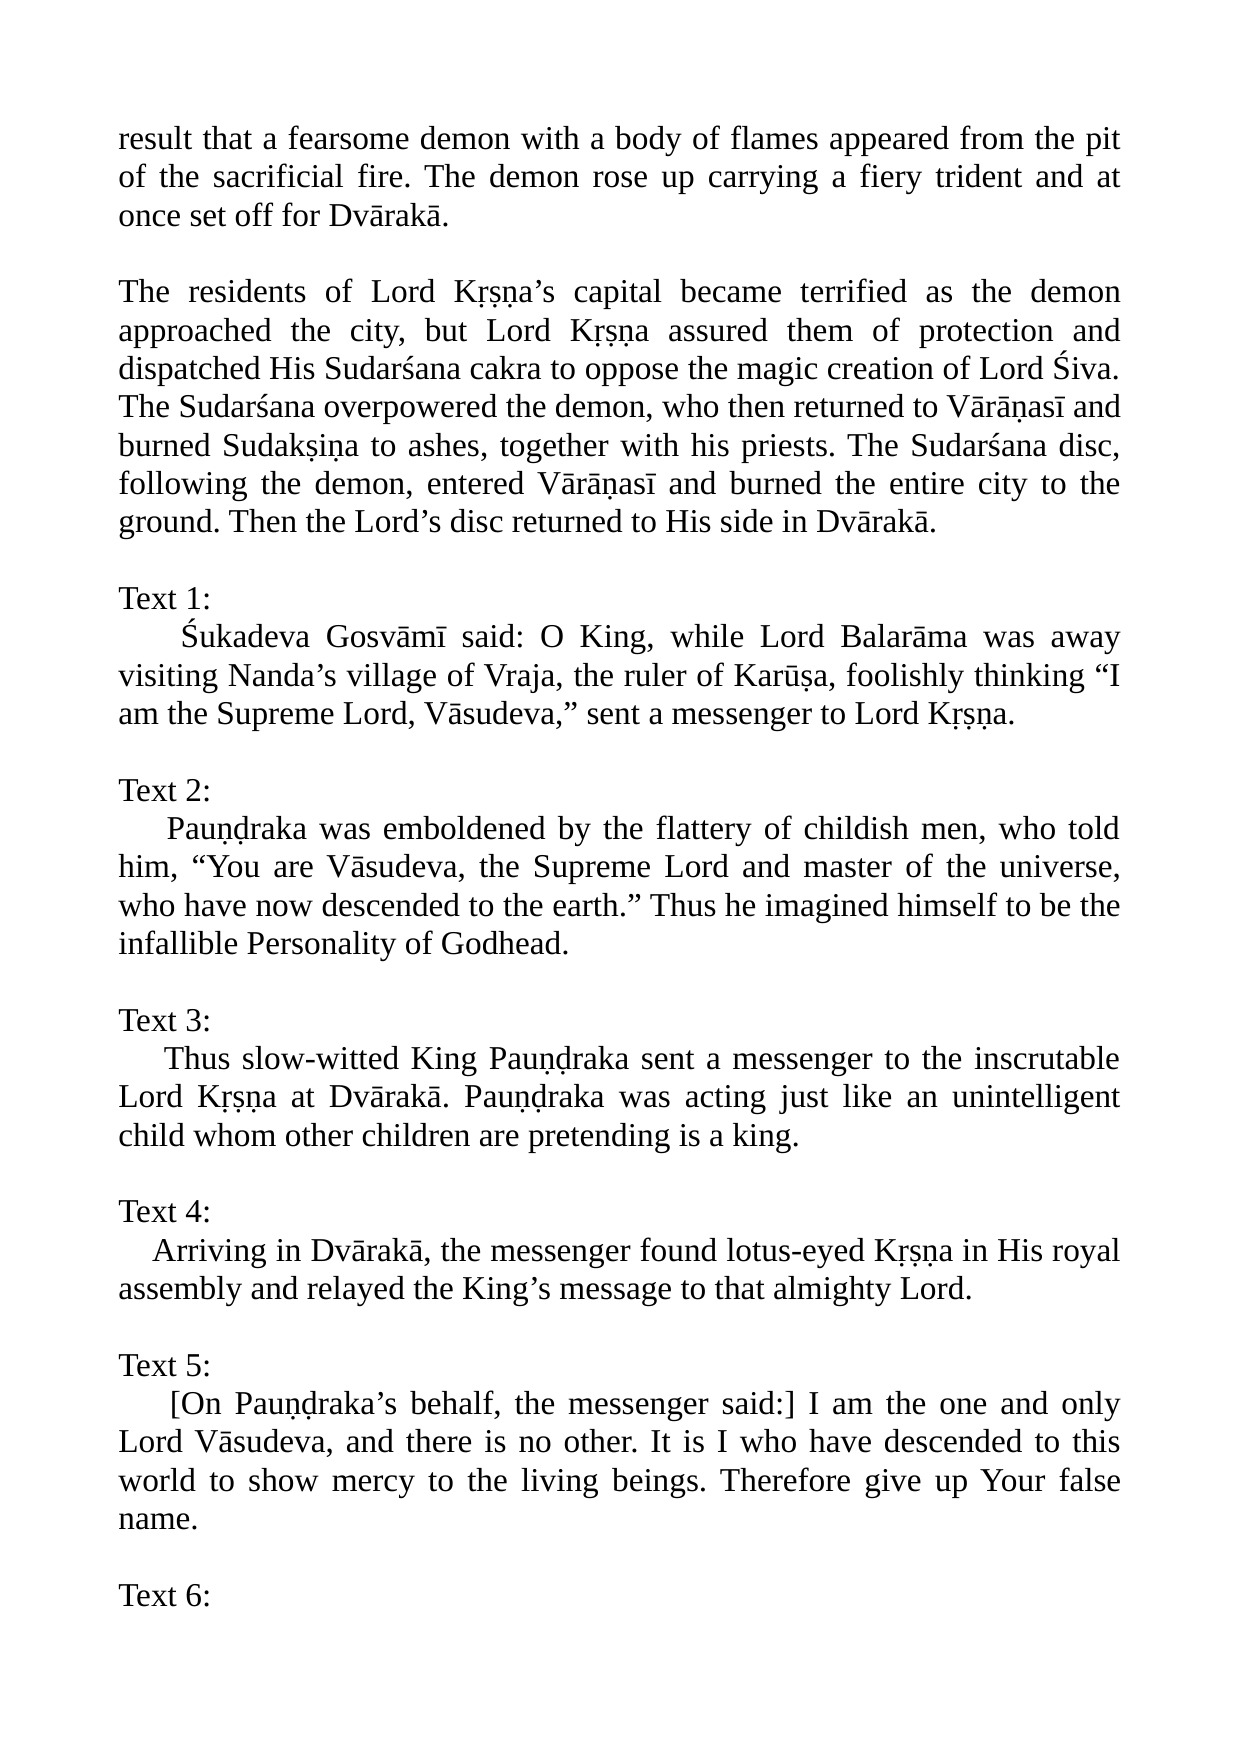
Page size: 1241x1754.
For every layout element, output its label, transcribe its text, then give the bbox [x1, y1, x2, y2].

text The residents of Lord Kṛṣṇa’s capital became terrified as the demon approached the city, but Lord Kṛṣṇa assured them of protection and dispatched His Sudarśana cakra to oppose the magic creation of Lord Śiva. The Sudarśana overpowered the demon, who then returned to Vārāṇasī and burned Sudakṣiṇa to ashes, together with his priests. The Sudarśana disc, following the demon, entered Vārāṇasī and burned the entire city to the ground. Then the Lord’s disc returned to His side in Dvārakā. [118, 271, 1122, 540]
text [On Pauṇḍraka’s behalf, the messenger said:] I am the one and only Lord Vāsudeva, and there is no other. It is I who have descended to this world to show mercy to the living beings. Therefore give up Your false name. [118, 1383, 1122, 1536]
text Text 4: [118, 1191, 1122, 1230]
text Thus slow-witted King Pauṇḍraka sent a messenger to the inscrutable Lord Kṛṣṇa at Dvārakā. Pauṇḍraka was acting just like an unintelligent child whom other children are pretending is a king. [118, 1038, 1122, 1153]
text Pauṇḍraka was emboldened by the flattery of childish men, who told him, “You are Vāsudeva, the Supreme Lord and master of the universe, who have now descended to the earth.” Thus he imagined himself to be the infallible Personality of Godhead. [118, 808, 1122, 961]
text Śukadeva Gosvāmī said: O King, while Lord Balarāma was away visiting Nanda’s village of Vraja, the ruler of Karūṣa, foolishly thinking “I am the Supreme Lord, Vāsudeva,” sent a messenger to Lord Kṛṣṇa. [118, 616, 1122, 731]
text Arriving in Dvārakā, the messenger found lotus-eyed Kṛṣṇa in His royal assembly and relayed the King’s message to that almighty Lord. [118, 1230, 1122, 1306]
text Text 3: [118, 1000, 1122, 1038]
text Text 6: [118, 1575, 1122, 1613]
text Text 1: [118, 578, 1122, 616]
text result that a fearsome demon with a body of flames appeared from the pit of the sacrificial fire. The demon rose up carrying a fiery trident and at once set off for Dvārakā. [118, 118, 1122, 233]
text Text 2: [118, 770, 1122, 808]
text Text 5: [118, 1345, 1122, 1383]
